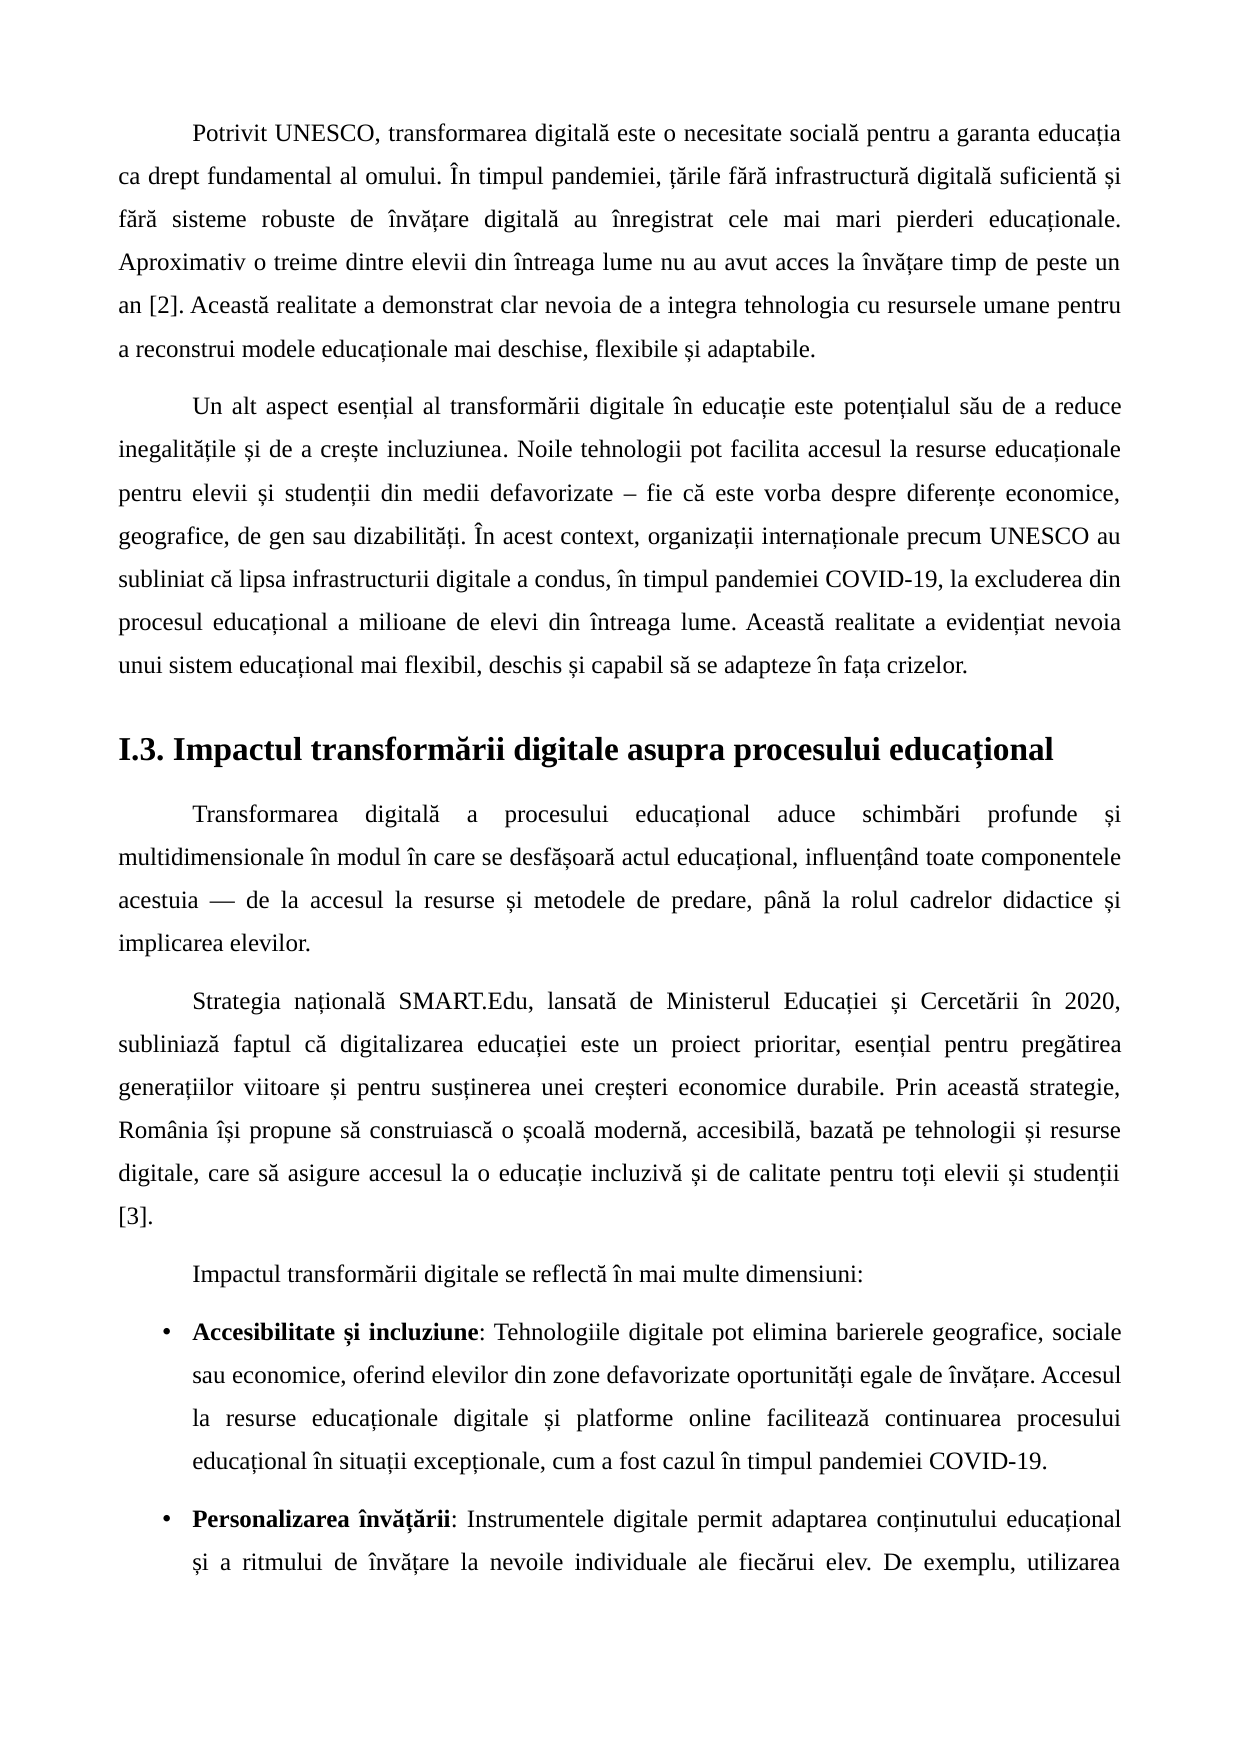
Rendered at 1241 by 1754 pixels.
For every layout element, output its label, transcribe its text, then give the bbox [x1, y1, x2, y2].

subtitle I.3. Impactul transformării digitale asupra procesului educațional [118, 729, 1122, 767]
text Transformarea digitală a procesului educațional aduce schimbări profunde și multidimensionale în modul în care se desfășoară actul educațional, influențând toate componentele acestuia — de la accesul la resurse și metodele de predare, până la rolul cadrelor didactice și implicarea elevilor. [118, 799, 1122, 957]
list Personalizarea învățării: Instrumentele digitale permit adaptarea conținutului educațional și a ritmului de învățare la nevoile individuale ale fiecărui elev. De exemplu, utilizarea [162, 1504, 1122, 1576]
text Impactul transformării digitale se reflectă în mai multe dimensiuni: [118, 1259, 1122, 1288]
text Potrivit UNESCO, transformarea digitală este o necesitate socială pentru a garanta educația ca drept fundamental al omului. În timpul pandemiei, țările fără infrastructură digitală suficientă și fără sisteme robuste de învățare digitală au înregistrat cele mai mari pierderi educaționale. Aproximativ o treime dintre elevii din întreaga lume nu au avut acces la învățare timp de peste un an [2]. Această realitate a demonstrat clar nevoia de a integra tehnologia cu resursele umane pentru a reconstrui modele educaționale mai deschise, flexibile și adaptabile. [118, 118, 1122, 362]
text Strategia națională SMART.Edu, lansată de Ministerul Educației și Cercetării în 2020, subliniază faptul că digitalizarea educației este un proiect prioritar, esențial pentru pregătirea generațiilor viitoare și pentru susținerea unei creșteri economice durabile. Prin această strategie, România își propune să construiască o școală modernă, accesibilă, bazată pe tehnologii și resurse digitale, care să asigure accesul la o educație incluzivă și de calitate pentru toți elevii și studenții [3]. [118, 986, 1122, 1230]
text Un alt aspect esențial al transformării digitale în educație este potențialul său de a reduce inegalitățile și de a crește incluziunea. Noile tehnologii pot facilita accesul la resurse educaționale pentru elevii și studenții din medii defavorizate – fie că este vorba despre diferențe economice, geografice, de gen sau dizabilități. În acest context, organizații internaționale precum UNESCO au subliniat că lipsa infrastructurii digitale a condus, în timpul pandemiei COVID-19, la excluderea din procesul educațional a milioane de elevi din întreaga lume. Această realitate a evidențiat nevoia unui sistem educațional mai flexibil, deschis și capabil să se adapteze în fața crizelor. [118, 391, 1122, 679]
list Accesibilitate și incluziune: Tehnologiile digitale pot elimina barierele geografice, sociale sau economice, oferind elevilor din zone defavorizate oportunități egale de învățare. Accesul la resurse educaționale digitale și platforme online facilitează continuarea procesului educațional în situații excepționale, cum a fost cazul în timpul pandemiei COVID-19. [162, 1317, 1122, 1475]
